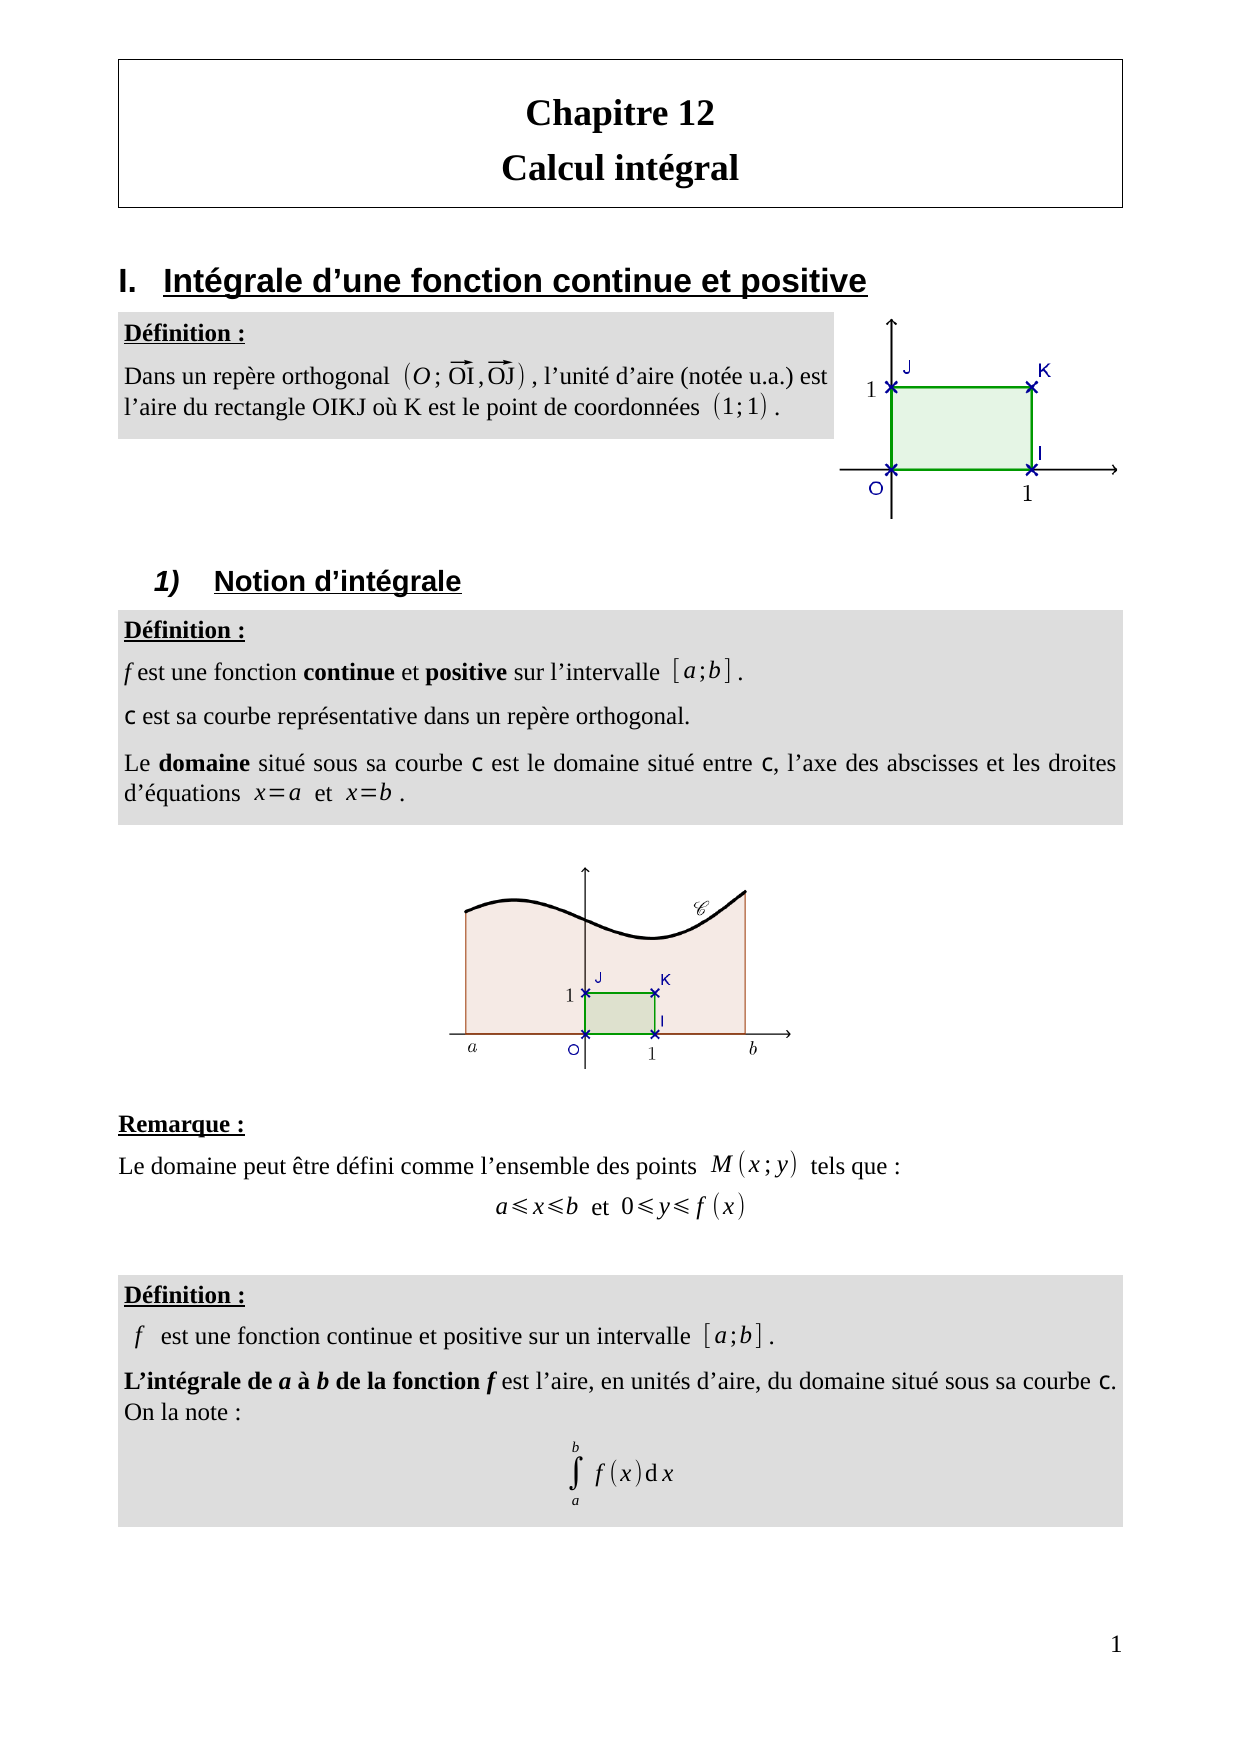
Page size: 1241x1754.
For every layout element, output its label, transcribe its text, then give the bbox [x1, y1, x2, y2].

table_header Définition : est une fonction continue et positive sur un intervalle . L’intégrale de a à b de la fonction f est l’aire, en unités d’aire, du domaine situé sous sa courbe c. On la note : [118, 1275, 1123, 1527]
subtitle Intégrale d’une fonction continue et positive [118, 261, 1122, 300]
table_header Définition : f est une fonction continue et positive sur l’intervalle . c est sa courbe représentative dans un repère orthogonal. Le domaine situé sous sa courbe c est le domaine situé entre c, l’axe des abscisses et les droites d’équations et . [118, 610, 1123, 825]
table_header [834, 312, 1123, 538]
table_cell [118, 439, 834, 538]
table_header Chapitre 12 Calcul intégral [119, 60, 1122, 207]
subtitle Notion d’intégrale [153, 563, 1122, 597]
text Le domaine peut être défini comme l’ensemble des points tels que : [118, 1151, 1122, 1179]
text Remarque : [118, 1109, 1122, 1138]
table_header Définition : Dans un repère orthogonal , l’unité d’aire (notée u.a.) est l’aire du rectangle OIKJ où K est le point de coordonnées . [118, 312, 834, 439]
text et [118, 1192, 1122, 1221]
